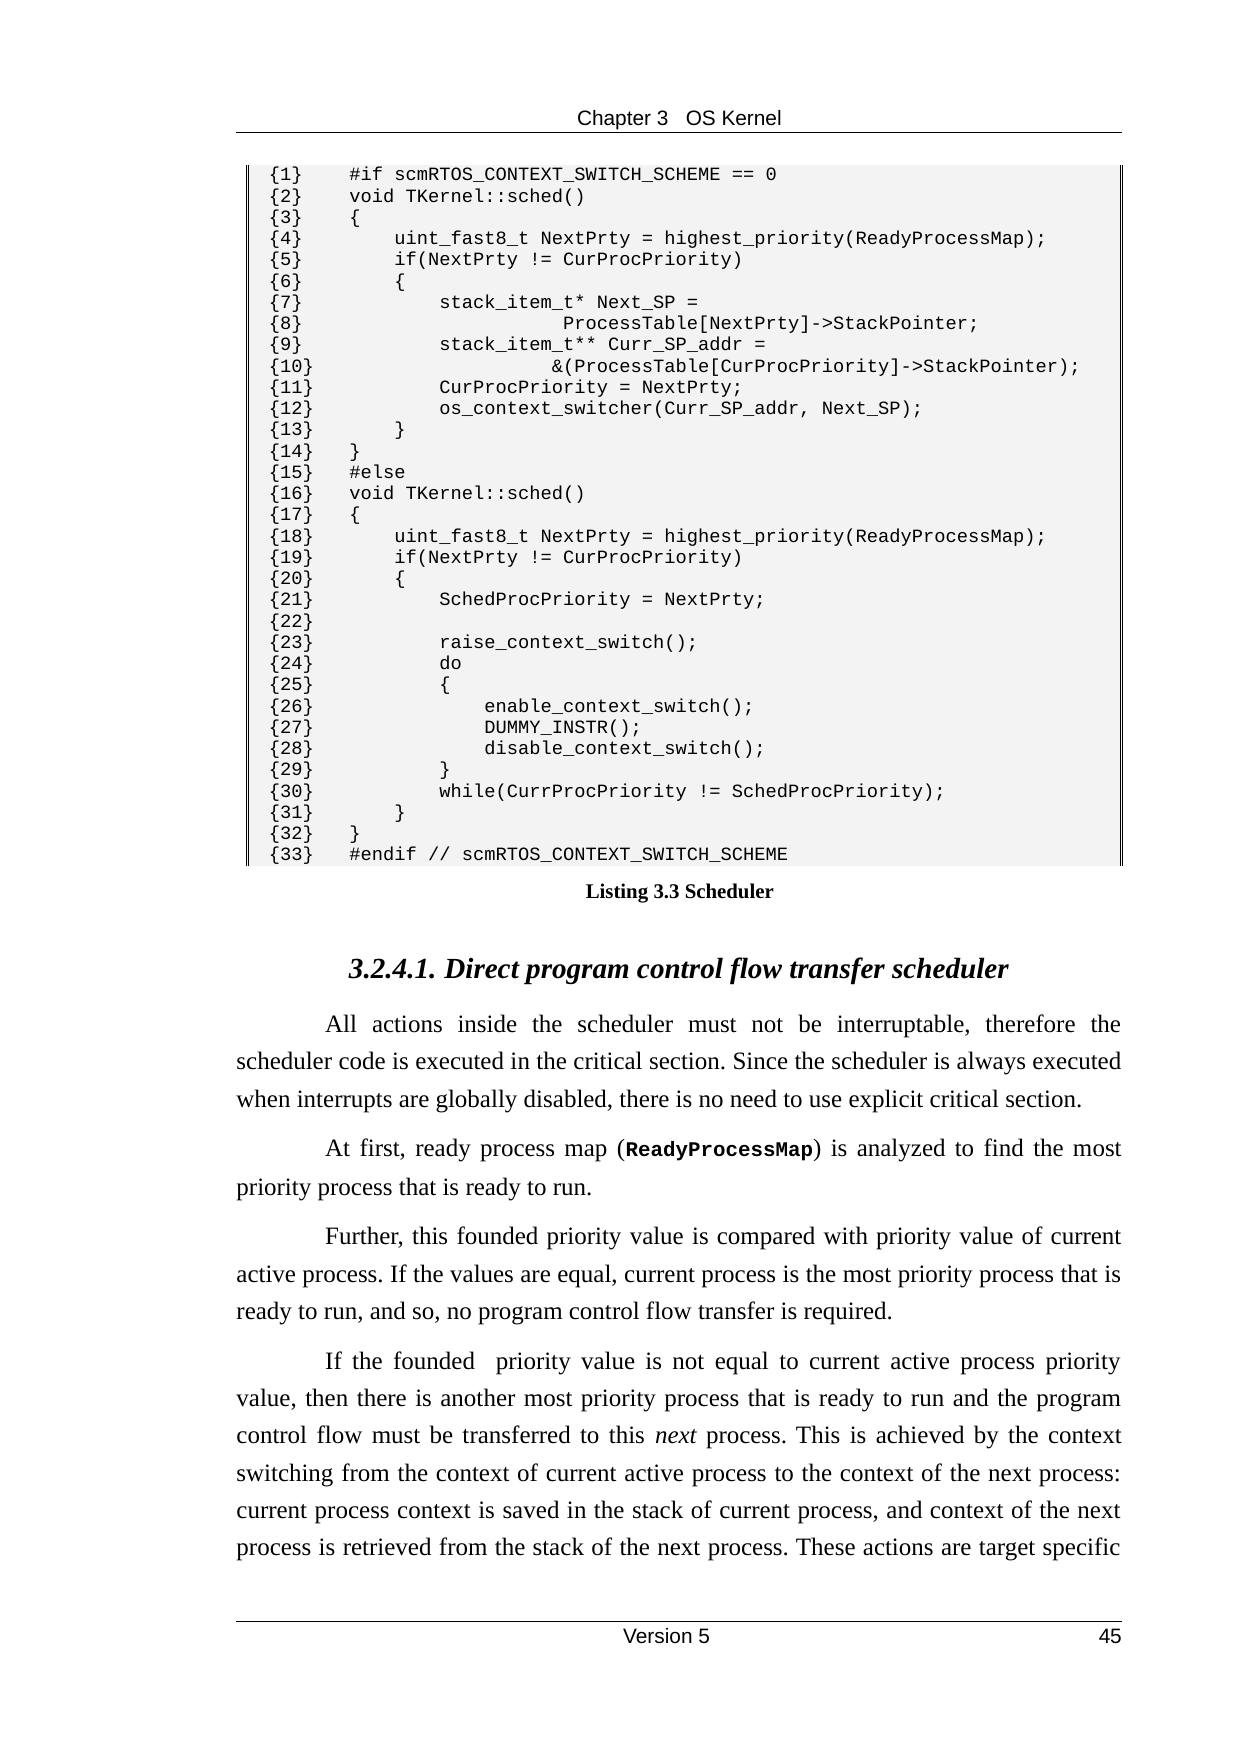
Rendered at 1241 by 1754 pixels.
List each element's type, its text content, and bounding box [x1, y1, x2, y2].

list DUMMY_INSTR(); [249, 718, 1120, 739]
list } [249, 420, 1120, 441]
list raise_context_switch(); [249, 633, 1120, 654]
list #endif // scmRTOS_CONTEXT_SWITCH_SCHEME [249, 845, 1120, 866]
list while(CurrProcPriority != SchedProcPriority); [249, 781, 1120, 803]
list &(ProcessTable[CurProcPriority]->StackPointer); [249, 356, 1120, 378]
list enable_context_switch(); [249, 696, 1120, 718]
text If the founded priority value is not equal to current active process priority value, then there is another most priority process that is ready to run and the program control flow must be transferred to this next process. This is achieved by the context switching from the context of current active process to the context of the next process: current process context is saved in the stack of current process, and context of the next process is retrieved from the stack of the next process. These actions are target specific [236, 1346, 1122, 1561]
list { [249, 569, 1120, 590]
text Further, this founded priority value is compared with priority value of current active process. If the values are equal, current process is the most priority process that is ready to run, and so, no program control flow transfer is required. [236, 1221, 1122, 1325]
text At first, ready process map (ReadyProcessMap) is analyzed to find the most priority process that is ready to run. [236, 1133, 1122, 1200]
list uint_fast8_t NextPrty = highest_priority(ReadyProcessMap); [249, 229, 1120, 250]
list #else [249, 463, 1120, 484]
text All actions inside the scheduler must not be interruptable, therefore the scheduler code is executed in the critical section. Since the scheduler is always executed when interrupts are globally disabled, there is no need to use explicit critical section. [236, 1009, 1122, 1112]
list CurProcPriority = NextPrty; [249, 378, 1120, 399]
list if(NextPrty != CurProcPriority) [249, 548, 1120, 569]
list void TKernel::sched() [249, 186, 1120, 208]
list { [249, 505, 1120, 526]
list do [249, 654, 1120, 675]
list } [249, 824, 1120, 845]
list { [249, 675, 1120, 696]
list stack_item_t* Next_SP = [249, 293, 1120, 314]
list ProcessTable[NextPrty]->StackPointer; [249, 314, 1120, 335]
list SchedProcPriority = NextPrty; [249, 590, 1120, 611]
subtitle Direct program control flow transfer scheduler [349, 951, 1122, 985]
text Listing 3.3 Scheduler [237, 879, 1122, 903]
list { [249, 208, 1120, 229]
list #if scmRTOS_CONTEXT_SWITCH_SCHEME == 0 [249, 165, 1120, 186]
list uint_fast8_t NextPrty = highest_priority(ReadyProcessMap); [249, 526, 1120, 548]
list os_context_switcher(Curr_SP_addr, Next_SP); [249, 399, 1120, 420]
list } [249, 760, 1120, 781]
list } [249, 441, 1120, 463]
list } [249, 803, 1120, 824]
list stack_item_t** Curr_SP_addr = [249, 335, 1120, 356]
list void TKernel::sched() [249, 484, 1120, 505]
list if(NextPrty != CurProcPriority) [249, 250, 1120, 271]
list disable_context_switch(); [249, 739, 1120, 760]
list { [249, 271, 1120, 293]
